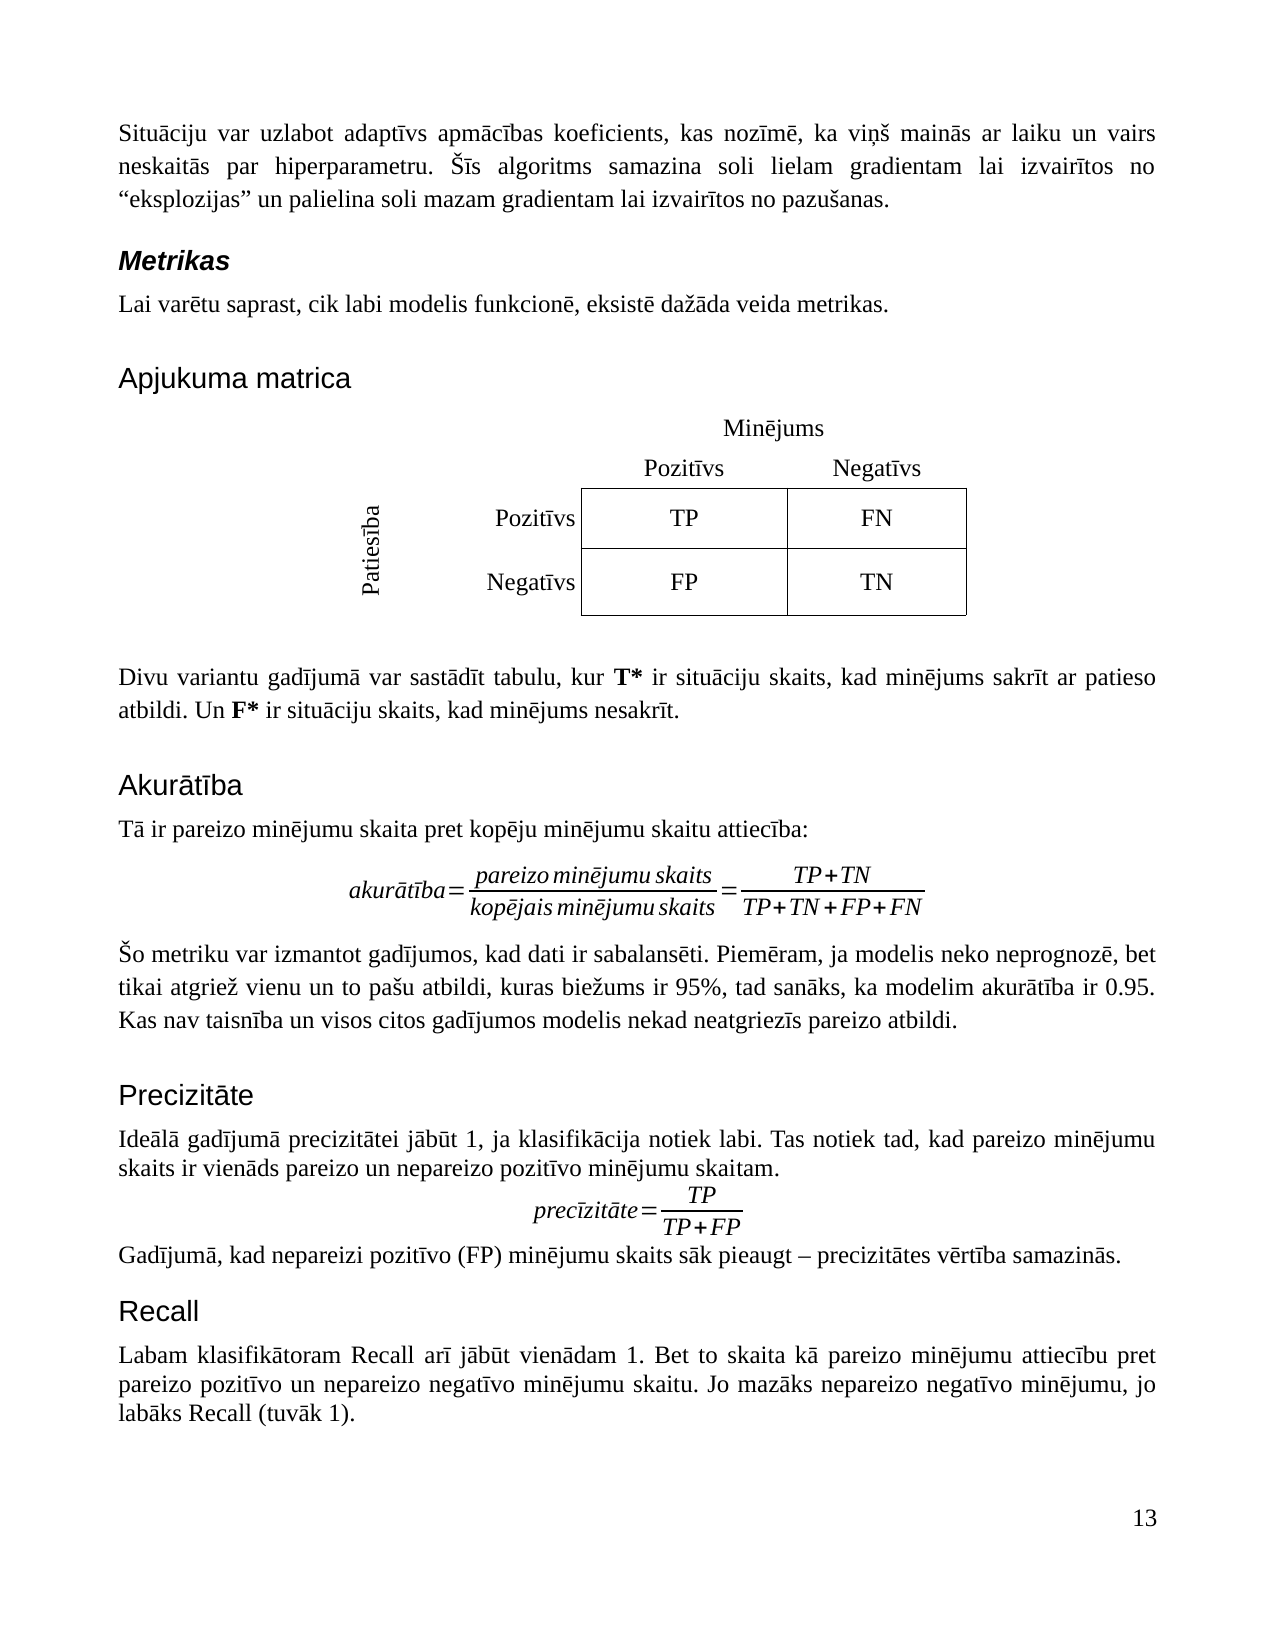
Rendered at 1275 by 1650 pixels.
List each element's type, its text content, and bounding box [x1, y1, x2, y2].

table_cell TN [788, 549, 966, 614]
table_cell Negatīvs [431, 548, 581, 614]
subtitle Precizitāte [118, 1078, 1157, 1111]
table_cell FN [788, 489, 966, 548]
table_header [431, 407, 581, 447]
table_cell FP [582, 549, 787, 614]
table_cell Patiesība [309, 488, 431, 614]
text Tā ir pareizo minējumu skaita pret kopēju minējumu skaitu attiecība: [118, 814, 1157, 843]
table_cell [309, 448, 431, 488]
text Šo metriku var izmantot gadījumos, kad dati ir sabalansēti. Piemēram, ja modelis neko neprognozē, bet tikai atgriež vienu un to pašu atbildi, kuras biežums ir 95%, tad sanāks, ka modelim akurātība ir 0.95. Kas nav taisnība un visos citos gadījumos modelis nekad neatgriezīs pareizo atbildi. [118, 939, 1157, 1034]
table_header [309, 407, 431, 447]
table_cell TP [582, 489, 787, 548]
text Labam klasifikātoram Recall arī jābūt vienādam 1. Bet to skaita kā pareizo minējumu attiecību pret pareizo pozitīvo un nepareizo negatīvo minējumu skaitu. Jo mazāks nepareizo negatīvo minējumu, jo labāks Recall (tuvāk 1). [118, 1340, 1157, 1426]
table_cell Negatīvs [787, 448, 966, 488]
table_cell Pozitīvs [581, 448, 787, 488]
subtitle Akurātība [118, 768, 1157, 801]
table_cell Pozitīvs [431, 488, 581, 548]
text Gadījumā, kad nepareizi pozitīvo (FP) minējumu skaits sāk pieaugt – precizitātes vērtība samazinās. [118, 1240, 1157, 1269]
text Ideālā gadījumā precizitātei jābūt 1, ja klasifikācija notiek labi. Tas notiek tad, kad pareizo minējumu skaits ir vienāds pareizo un nepareizo pozitīvo minējumu skaitam. [118, 1124, 1157, 1181]
table_cell [431, 448, 581, 488]
subtitle Apjukuma matrica [118, 361, 1157, 395]
text Lai varētu saprast, cik labi modelis funkcionē, eksistē dažāda veida metrikas. [118, 289, 1157, 317]
subtitle Metrikas [118, 244, 1157, 276]
text Divu variantu gadījumā var sastādīt tabulu, kur T* ir situāciju skaits, kad minējums sakrīt ar patieso atbildi. Un F* ir situāciju skaits, kad minējums nesakrīt. [118, 662, 1157, 724]
text Situāciju var uzlabot adaptīvs apmācības koeficients, kas nozīmē, ka viņš mainās ar laiku un vairs neskaitās par hiperparametru. Šīs algoritms samazina soli lielam gradientam lai izvairītos no “eksplozijas” un palielina soli mazam gradientam lai izvairītos no pazušanas. [118, 118, 1157, 213]
table_header Minējums [581, 407, 966, 447]
subtitle Recall [118, 1294, 1157, 1328]
